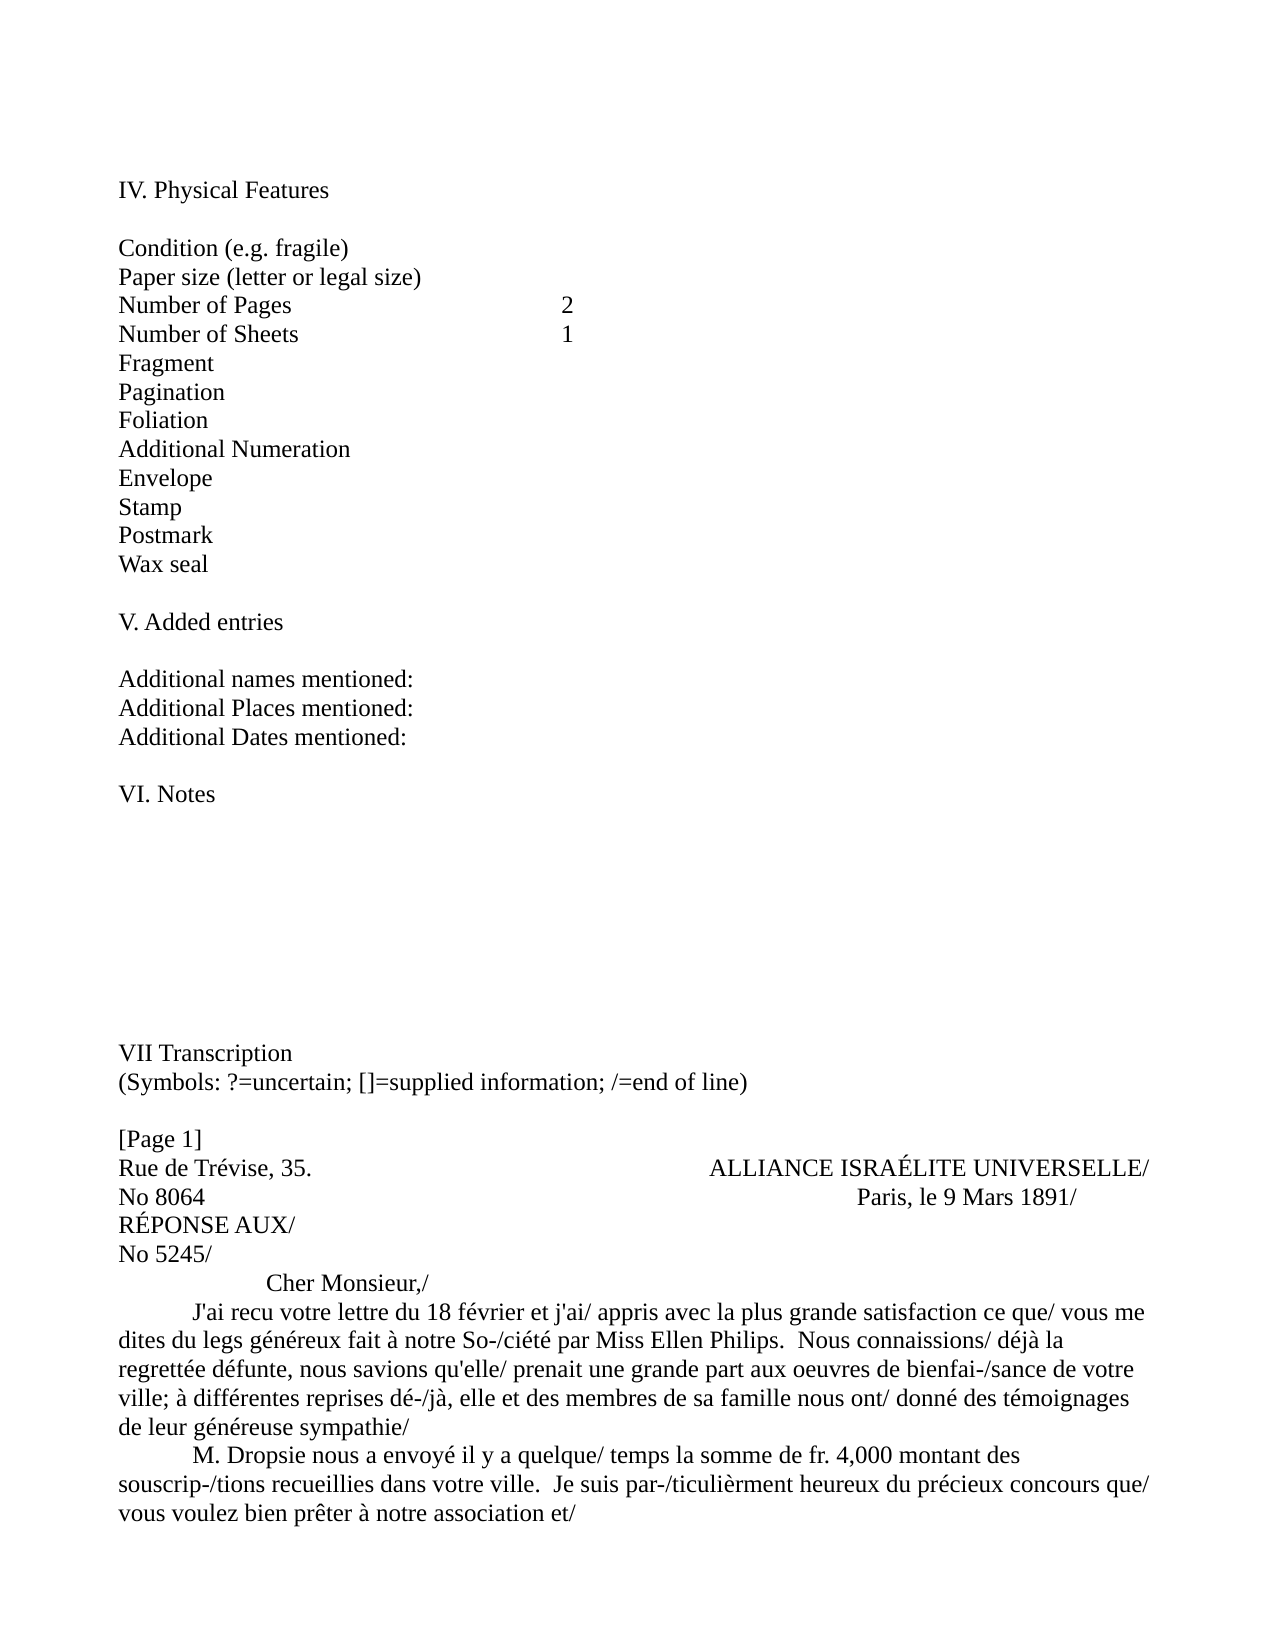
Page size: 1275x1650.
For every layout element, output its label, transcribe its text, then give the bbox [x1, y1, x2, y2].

text No 8064 Paris, le 9 Mars 1891/ [118, 1182, 1157, 1211]
text Additional Numeration [118, 434, 1157, 463]
text Number of Sheets 1 [118, 319, 1157, 348]
text Stamp [118, 492, 1157, 521]
text [Page 1] [118, 1124, 1157, 1153]
text (Symbols: ?=uncertain; []=supplied information; /=end of line) [118, 1067, 1157, 1096]
text V. Added entries [118, 607, 1157, 636]
text VII Transcription [118, 1038, 1157, 1067]
text Rue de Trévise, 35. ALLIANCE ISRAÉLITE UNIVERSELLE/ [118, 1153, 1157, 1182]
text Additional names mentioned: [118, 664, 1157, 693]
text Pagination [118, 377, 1157, 406]
text Condition (e.g. fragile) [118, 233, 1157, 262]
text Paper size (letter or legal size) [118, 262, 1157, 291]
text Number of Pages 2 [118, 291, 1157, 319]
text No 5245/ [118, 1239, 1157, 1268]
text Envelope [118, 463, 1157, 492]
text M. Dropsie nous a envoyé il y a quelque/ temps la somme de fr. 4,000 montant des souscrip-/tions recueillies dans votre ville. Je suis par-/ticulièrment heureux du précieux concours que/ vous voulez bien prêter à notre association et/ [118, 1441, 1157, 1527]
text Fragment [118, 348, 1157, 377]
text J'ai recu votre lettre du 18 février et j'ai/ appris avec la plus grande satisfaction ce que/ vous me dites du legs généreux fait à notre So-/ciété par Miss Ellen Philips. Nous connaissions/ déjà la regrettée défunte, nous savions qu'elle/ prenait une grande part aux oeuvres de bienfai-/sance de votre ville; à différentes reprises dé-/jà, elle et des membres de sa famille nous ont/ donné des témoignages de leur généreuse sympathie/ [118, 1297, 1157, 1441]
text Wax seal [118, 549, 1157, 578]
text VI. Notes [118, 779, 1157, 808]
text Cher Monsieur,/ [118, 1268, 1157, 1297]
text Additional Places mentioned: [118, 693, 1157, 722]
text Foliation [118, 406, 1157, 434]
text RÉPONSE AUX/ [118, 1211, 1157, 1239]
text Additional Dates mentioned: [118, 722, 1157, 751]
text Postma rk [118, 521, 1157, 549]
text IV. Physical Features [118, 176, 1157, 204]
